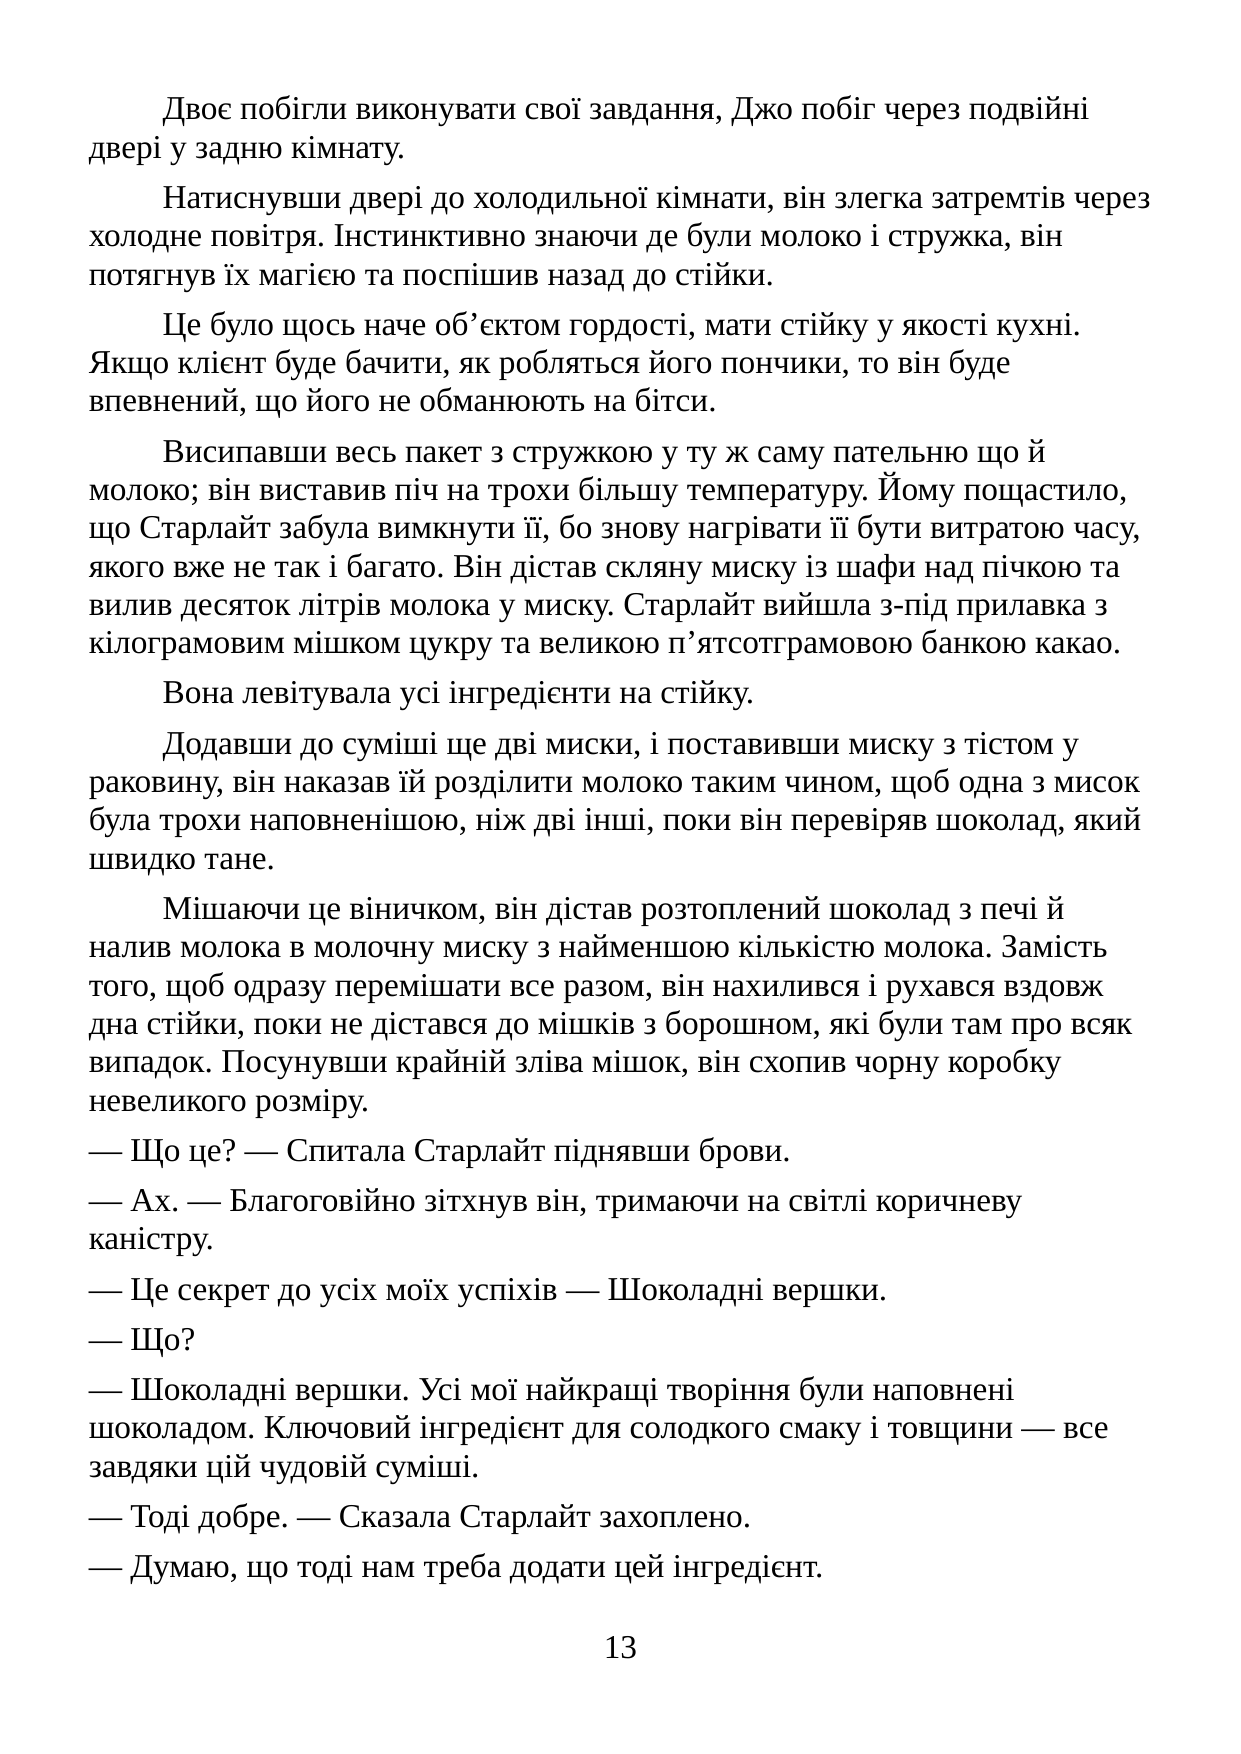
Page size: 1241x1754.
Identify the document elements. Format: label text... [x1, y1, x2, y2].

text — Ах. — Благоговійно зітхнув він, тримаючи на світлі коричневу каністру. [88, 1180, 1152, 1257]
text — Думаю, що тоді нам треба додати цей інгредієнт. [88, 1546, 1152, 1584]
text Висипавши весь пакет з стружкою у ту ж саму пательню що й молоко; він виставив піч на трохи більшу температуру. Йому пощастило, що Старлайт забула вимкнути її, бо знову нагрівати її бути витратою часу, якого вже не так і багато. Він дістав скляну миску із шафи над пічкою та вилив десяток літрів молока у миску. Старлайт вийшла з-під прилавка з кілограмовим мішком цукру та великою п’ятсотграмовою банкою какао. [88, 431, 1152, 661]
text Вона левітувала усі інгредієнти на стійку. [88, 673, 1152, 711]
text Мішаючи це віничком, він дістав розтоплений шоколад з печі й налив молока в молочну миску з найменшою кількістю молока. Замість того, щоб одразу перемішати все разом, він нахилився і рухався вздовж дна стійки, поки не дістався до мішків з борошном, які були там про всяк випадок. Посунувши крайній зліва мішок, він схопив чорну коробку невеликого розміру. [88, 888, 1152, 1118]
text — Це секрет до усіх моїх успіхів — Шоколадні вершки. [88, 1269, 1152, 1307]
text Додавши до суміші ще дві миски, і поставивши миску з тістом у раковину, він наказав їй розділити молоко таким чином, щоб одна з мисок була трохи наповненішою, ніж дві інші, поки він перевіряв шоколад, який швидко тане. [88, 723, 1152, 876]
text Натиснувши двері до холодильної кімнати, він злегка затремтів через холодне повітря. Інстинктивно знаючи де були молоко і стружка, він потягнув їх магією та поспішив назад до стійки. [88, 177, 1152, 292]
text — Шоколадні вершки. Усі мої найкращі творіння були наповнені шоколадом. Ключовий інгредієнт для солодкого смаку і товщини — все завдяки цій чудовій суміші. [88, 1369, 1152, 1484]
text — Що? [88, 1319, 1152, 1357]
text Двоє побігли виконувати свої завдання, Джо побіг через подвійні двері у задню кімнату. [88, 88, 1152, 165]
text — Тоді добре. — Сказала Старлайт захоплено. [88, 1496, 1152, 1534]
text — Що це? — Спитала Старлайт піднявши брови. [88, 1130, 1152, 1168]
text Це було щось наче об’єктом гордості, мати стійку у якості кухні. Якщо клієнт буде бачити, як робляться його пончики, то він буде впевнений, що його не обманюють на бітси. [88, 304, 1152, 419]
